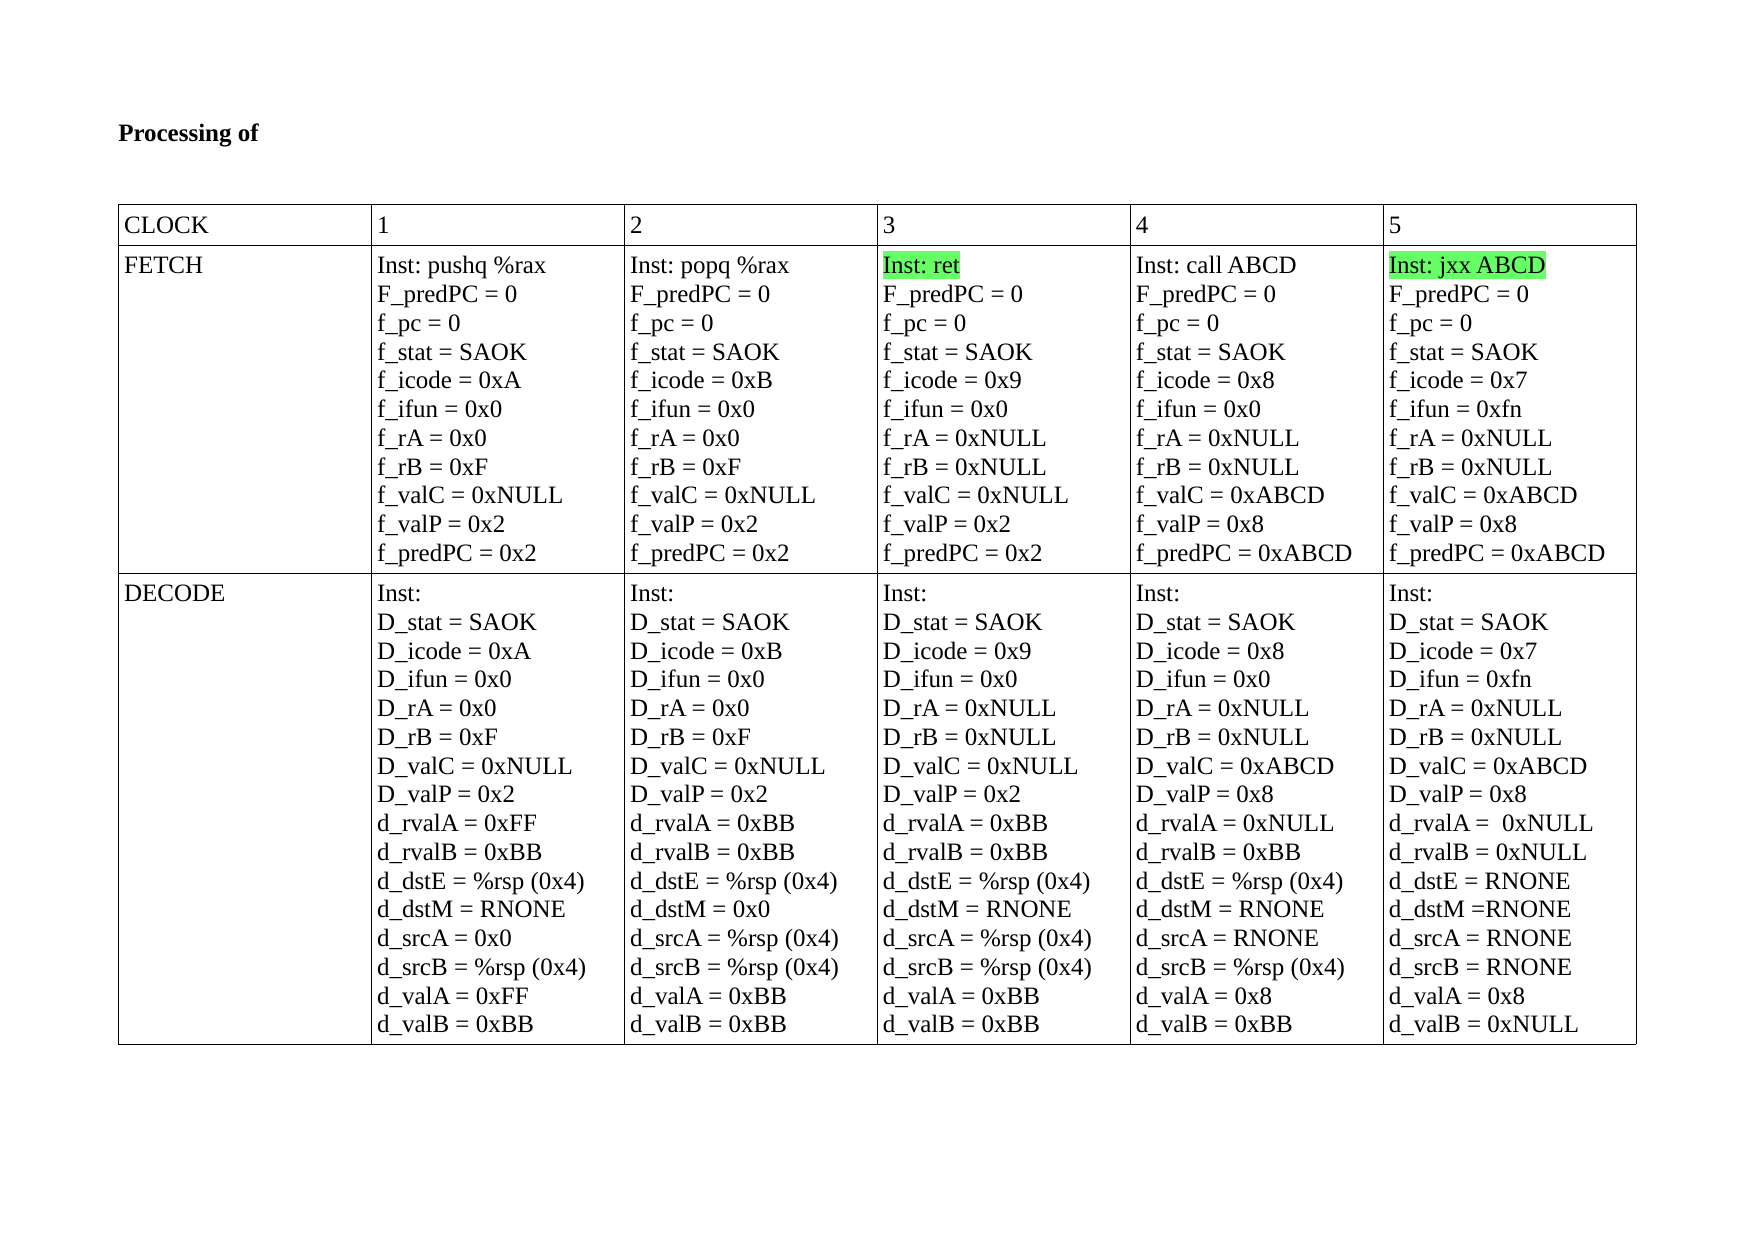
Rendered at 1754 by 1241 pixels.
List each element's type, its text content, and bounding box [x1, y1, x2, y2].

table_header 5 [1384, 205, 1636, 245]
table_cell Inst: D_stat = SAOK D_icode = 0x9 D_ifun = 0x0 D_rA = 0xNULL D_rB = 0xNULL D_valC = 0xNULL D_valP = 0x2 d_rvalA = 0xBB d_rvalB = 0xBB d_dstE = %rsp (0x4) d_dstM = RNONE d_srcA = %rsp (0x4) d_srcB = %rsp (0x4) d_valA = 0xBB d_valB = 0xBB [878, 574, 1130, 1044]
table_cell Inst: pushq %rax F_predPC = 0 f_pc = 0 f_stat = SAOK f_icode = 0xA f_ifun = 0x0 f_rA = 0x0 f_rB = 0xF f_valC = 0xNULL f_valP = 0x2 f_predPC = 0x2 [372, 246, 624, 572]
table_cell Inst: popq %rax F_predPC = 0 f_pc = 0 f_stat = SAOK f_icode = 0xB f_ifun = 0x0 f_rA = 0x0 f_rB = 0xF f_valC = 0xNULL f_valP = 0x2 f_predPC = 0x2 [625, 246, 877, 572]
text Processing of [118, 118, 1636, 147]
table_header 3 [878, 205, 1130, 245]
table_cell Inst: D_stat = SAOK D_icode = 0xA D_ifun = 0x0 D_rA = 0x0 D_rB = 0xF D_valC = 0xNULL D_valP = 0x2 d_rvalA = 0xFF d_rvalB = 0xBB d_dstE = %rsp (0x4) d_dstM = RNONE d_srcA = 0x0 d_srcB = %rsp (0x4) d_valA = 0xFF d_valB = 0xBB [372, 574, 624, 1044]
table_cell Inst: jxx ABCD F_predPC = 0 f_pc = 0 f_stat = SAOK f_icode = 0x7 f_ifun = 0xfn f_rA = 0xNULL f_rB = 0xNULL f_valC = 0xABCD f_valP = 0x8 f_predPC = 0xABCD [1384, 246, 1636, 572]
table_header 2 [625, 205, 877, 245]
table_cell Inst: call ABCD F_predPC = 0 f_pc = 0 f_stat = SAOK f_icode = 0x8 f_ifun = 0x0 f_rA = 0xNULL f_rB = 0xNULL f_valC = 0xABCD f_valP = 0x8 f_predPC = 0xABCD [1131, 246, 1383, 572]
table_header 4 [1131, 205, 1383, 245]
table_header 1 [372, 205, 624, 245]
table_cell Inst: D_stat = SAOK D_icode = 0x7 D_ifun = 0xfn D_rA = 0xNULL D_rB = 0xNULL D_valC = 0xABCD D_valP = 0x8 d_rvalA = 0xNULL d_rvalB = 0xNULL d_dstE = RNONE d_dstM =RNONE d_srcA = RNONE d_srcB = RNONE d_valA = 0x8 d_valB = 0xNULL [1384, 574, 1636, 1044]
table_cell FETCH [119, 246, 371, 572]
table_cell Inst: D_stat = SAOK D_icode = 0xB D_ifun = 0x0 D_rA = 0x0 D_rB = 0xF D_valC = 0xNULL D_valP = 0x2 d_rvalA = 0xBB d_rvalB = 0xBB d_dstE = %rsp (0x4) d_dstM = 0x0 d_srcA = %rsp (0x4) d_srcB = %rsp (0x4) d_valA = 0xBB d_valB = 0xBB [625, 574, 877, 1044]
table_cell Inst: D_stat = SAOK D_icode = 0x8 D_ifun = 0x0 D_rA = 0xNULL D_rB = 0xNULL D_valC = 0xABCD D_valP = 0x8 d_rvalA = 0xNULL d_rvalB = 0xBB d_dstE = %rsp (0x4) d_dstM = RNONE d_srcA = RNONE d_srcB = %rsp (0x4) d_valA = 0x8 d_valB = 0xBB [1131, 574, 1383, 1044]
table_header CLOCK [119, 205, 371, 245]
table_cell DECODE [119, 574, 371, 1044]
table_cell Inst: ret F_predPC = 0 f_pc = 0 f_stat = SAOK f_icode = 0x9 f_ifun = 0x0 f_rA = 0xNULL f_rB = 0xNULL f_valC = 0xNULL f_valP = 0x2 f_predPC = 0x2 [878, 246, 1130, 572]
